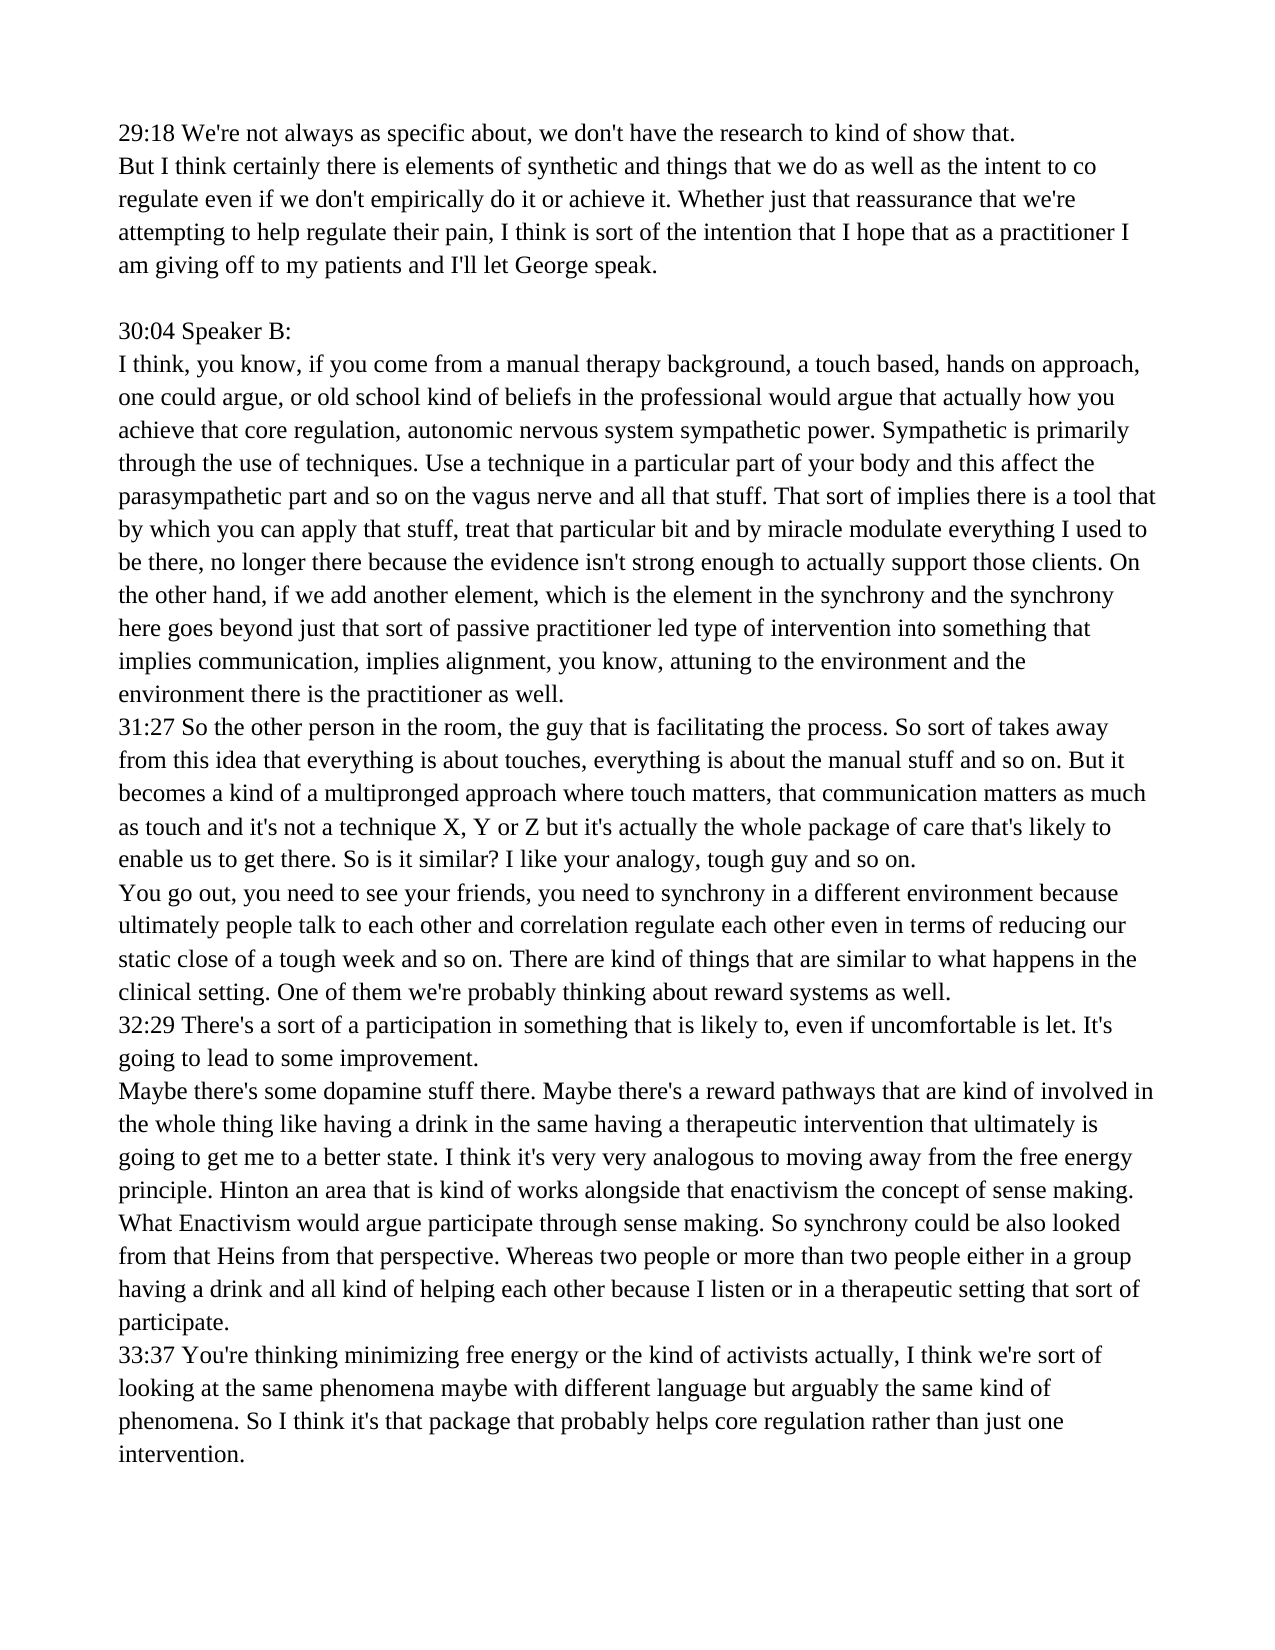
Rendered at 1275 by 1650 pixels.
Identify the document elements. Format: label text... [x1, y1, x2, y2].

text 29:18 We're not always as specific about, we don't have the research to kind of show that. [118, 118, 1157, 147]
text I think, you know, if you come from a manual therapy background, a touch based, hands on approach, one could argue, or old school kind of beliefs in the professional would argue that actually how you achieve that core regulation, autonomic nervous system sympathetic power. Sympathetic is primarily through the use of techniques. Use a technique in a particular part of your body and this affect the parasympathetic part and so on the vagus nerve and all that stuff. That sort of implies there is a tool that by which you can apply that stuff, treat that particular bit and by miracle modulate everything I used to be there, no longer there because the evidence isn't strong enough to actually support those clients. On the other hand, if we add another element, which is the element in the synchrony and the synchrony here goes beyond just that sort of passive practitioner led type of intervention into something that implies communication, implies alignment, you know, attuning to the environment and the environment there is the practitioner as well. [118, 349, 1157, 708]
text 33:37 You're thinking minimizing free energy or the kind of activists actually, I think we're sort of looking at the same phenomena maybe with different language but arguably the same kind of phenomena. So I think it's that package that probably helps core regulation rather than just one intervention. [118, 1340, 1157, 1468]
text You go out, you need to see your friends, you need to synchrony in a different environment because ultimately people talk to each other and correlation regulate each other even in terms of reducing our static close of a tough week and so on. There are kind of things that are similar to what happens in the clinical setting. One of them we're probably thinking about reward systems as well. [118, 878, 1157, 1005]
text 32:29 There's a sort of a participation in something that is likely to, even if uncomfortable is let. It's going to lead to some improvement. [118, 1010, 1157, 1071]
text Maybe there's some dopamine stuff there. Maybe there's a reward pathways that are kind of involved in the whole thing like having a drink in the same having a therapeutic intervention that ultimately is going to get me to a better state. I think it's very very analogous to moving away from the free energy principle. Hinton an area that is kind of works alongside that enactivism the concept of sense making. [118, 1076, 1157, 1203]
text What Enactivism would argue participate through sense making. So synchrony could be also looked from that Heins from that perspective. Whereas two people or more than two people either in a group having a drink and all kind of helping each other because I listen or in a therapeutic setting that sort of participate. [118, 1208, 1157, 1336]
text 30:04 Speaker B: [118, 316, 1157, 345]
text 31:27 So the other person in the room, the guy that is facilitating the process. So sort of takes away from this idea that everything is about touches, everything is about the manual stuff and so on. But it becomes a kind of a multipronged approach where touch matters, that communication matters as much as touch and it's not a technique X, Y or Z but it's actually the whole package of care that's likely to enable us to get there. So is it similar? I like your analogy, tough guy and so on. [118, 712, 1157, 873]
text But I think certainly there is elements of synthetic and things that we do as well as the intent to co regulate even if we don't empirically do it or achieve it. Whether just that reassurance that we're attempting to help regulate their pain, I think is sort of the intention that I hope that as a practitioner I am giving off to my patients and I'll let George speak. [118, 151, 1157, 279]
